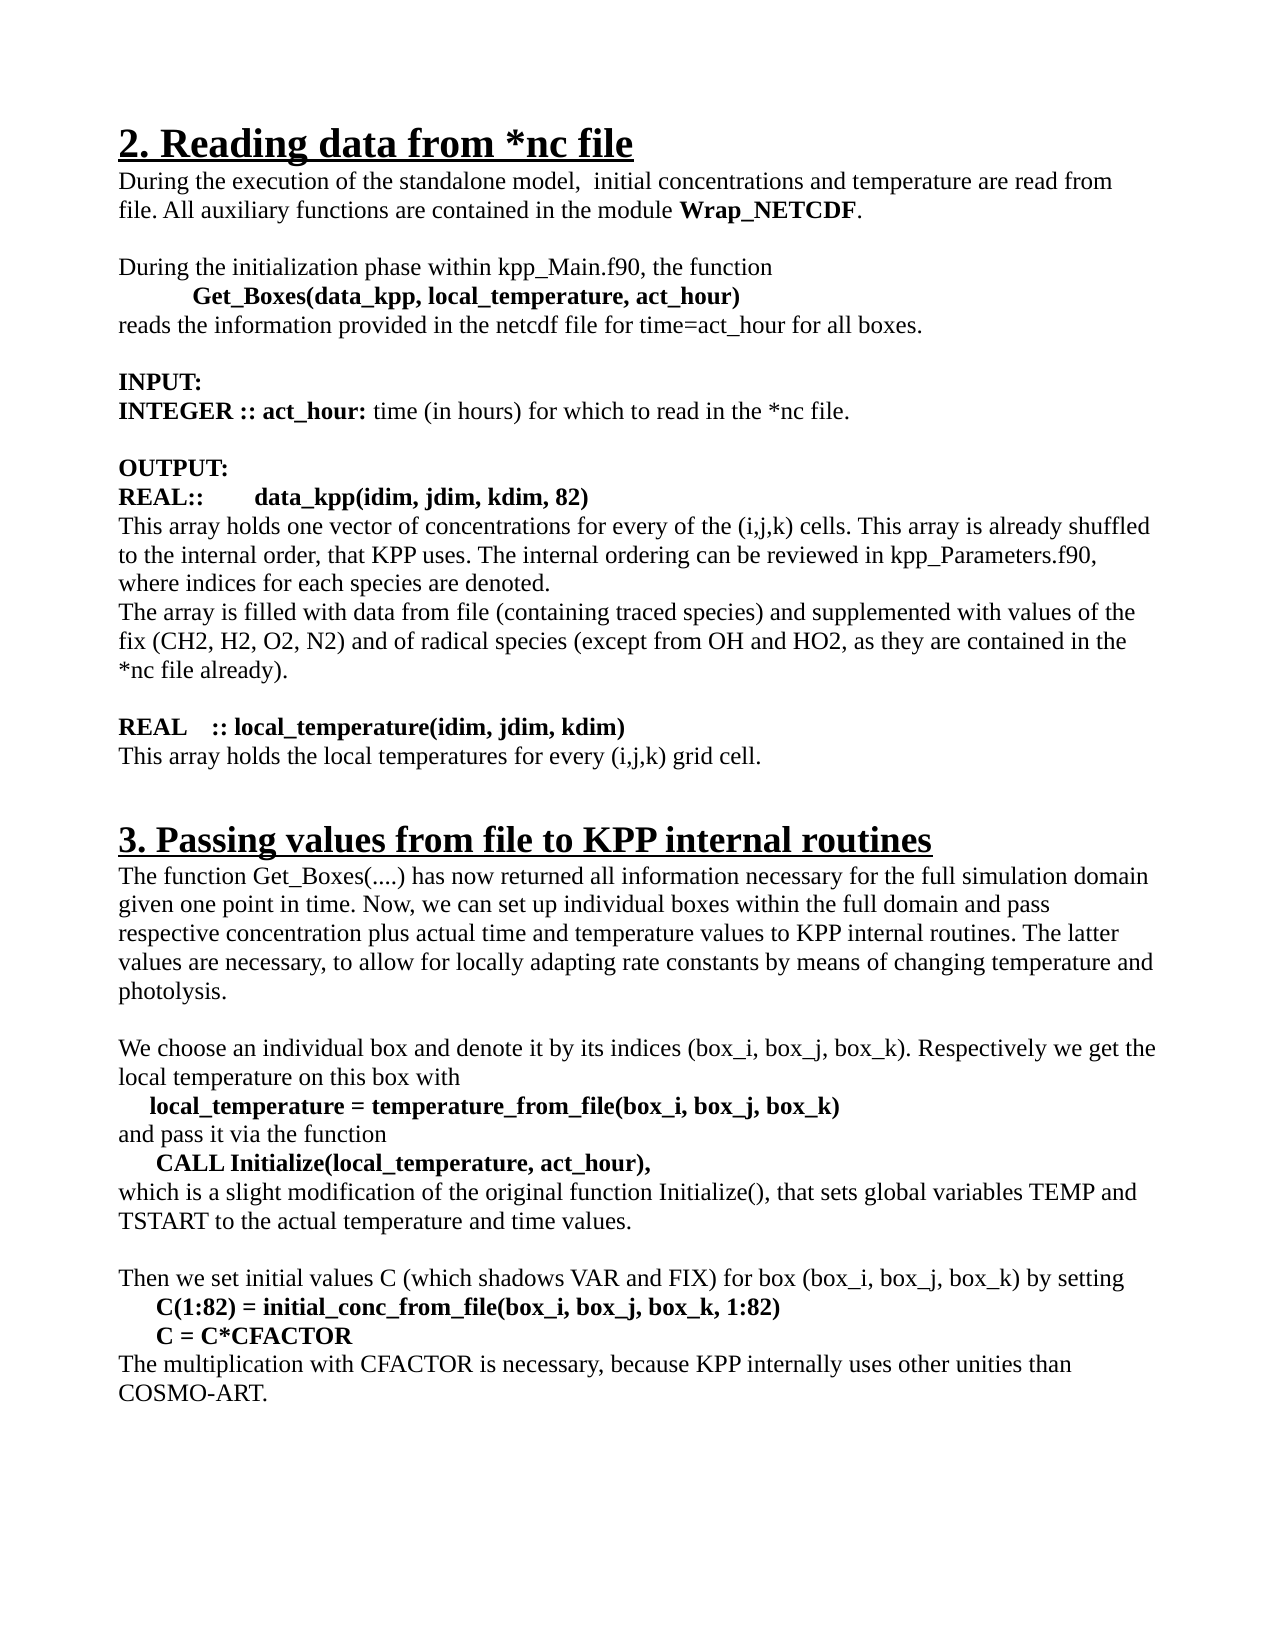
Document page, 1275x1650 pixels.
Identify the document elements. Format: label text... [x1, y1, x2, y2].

text During the execution of the standalone model, initial concentrations and temperature are read from file. All auxiliary functions are contained in the module Wrap_NETCDF. [118, 166, 1157, 223]
text During the initialization phase within kpp_Main.f90, the function [118, 252, 1157, 281]
text OUTPUT: [118, 453, 1157, 482]
text and pass it via the function [118, 1119, 1157, 1148]
text C(1:82) = initial_conc_from_file(box_i, box_j, box_k, 1:82) [118, 1292, 1157, 1321]
text INPUT: [118, 367, 1157, 396]
text The multiplication with CFACTOR is necessary, because KPP internally uses other unities than COSMO-ART. [118, 1349, 1157, 1407]
text This array holds the local temperatures for every (i,j,k) grid cell. [118, 741, 1157, 770]
text 3. Passing values from file to KPP internal routines [118, 818, 1157, 861]
text The function Get_Boxes(....) has now returned all information necessary for the full simulation domain given one point in time. Now, we can set up individual boxes within the full domain and pass respective concentration plus actual time and temperature values to KPP internal routines. The latter values are necessary, to allow for locally adapting rate constants by means of changing temperature and photolysis. [118, 861, 1157, 1004]
text Then we set initial values C (which shadows VAR and FIX) for box (box_i, box_j, box_k) by setting [118, 1263, 1157, 1292]
text We choose an individual box and denote it by its indices (box_i, box_j, box_k). Respectively we get the local temperature on this box with [118, 1033, 1157, 1091]
text The array is filled with data from file (containing traced species) and supplemented with values of the fix (CH2, H2, O2, N2) and of radical species (except from OH and HO2, as they are contained in the *nc file already). [118, 597, 1157, 683]
text which is a slight modification of the original function Initialize(), that sets global variables TEMP and TSTART to the actual temperature and time values. [118, 1177, 1157, 1234]
text local_temperature = temperature_from_file(box_i, box_j, box_k) [118, 1091, 1157, 1119]
text This array holds one vector of concentrations for every of the (i,j,k) cells. This array is already shuffled to the internal order, that KPP uses. The internal ordering can be reviewed in kpp_Parameters.f90, where indices for each species are denoted. [118, 511, 1157, 597]
text C = C*CFACTOR [118, 1321, 1157, 1349]
text INTEGER :: act_hour: time (in hours) for which to read in the *nc file. [118, 396, 1157, 425]
text REAL :: local_temperature(idim, jdim, kdim) [118, 712, 1157, 741]
text Get_Boxes(data_kpp, local_temperature, act_hour) [118, 281, 1157, 310]
text reads the information provided in the netcdf file for time=act_hour for all boxes. [118, 310, 1157, 338]
text REAL:: data_kpp(idim, jdim, kdim, 82) [118, 482, 1157, 511]
text 2. Reading data from *nc file [118, 118, 1157, 166]
text CALL Initialize(local_temperature, act_hour), [118, 1148, 1157, 1177]
